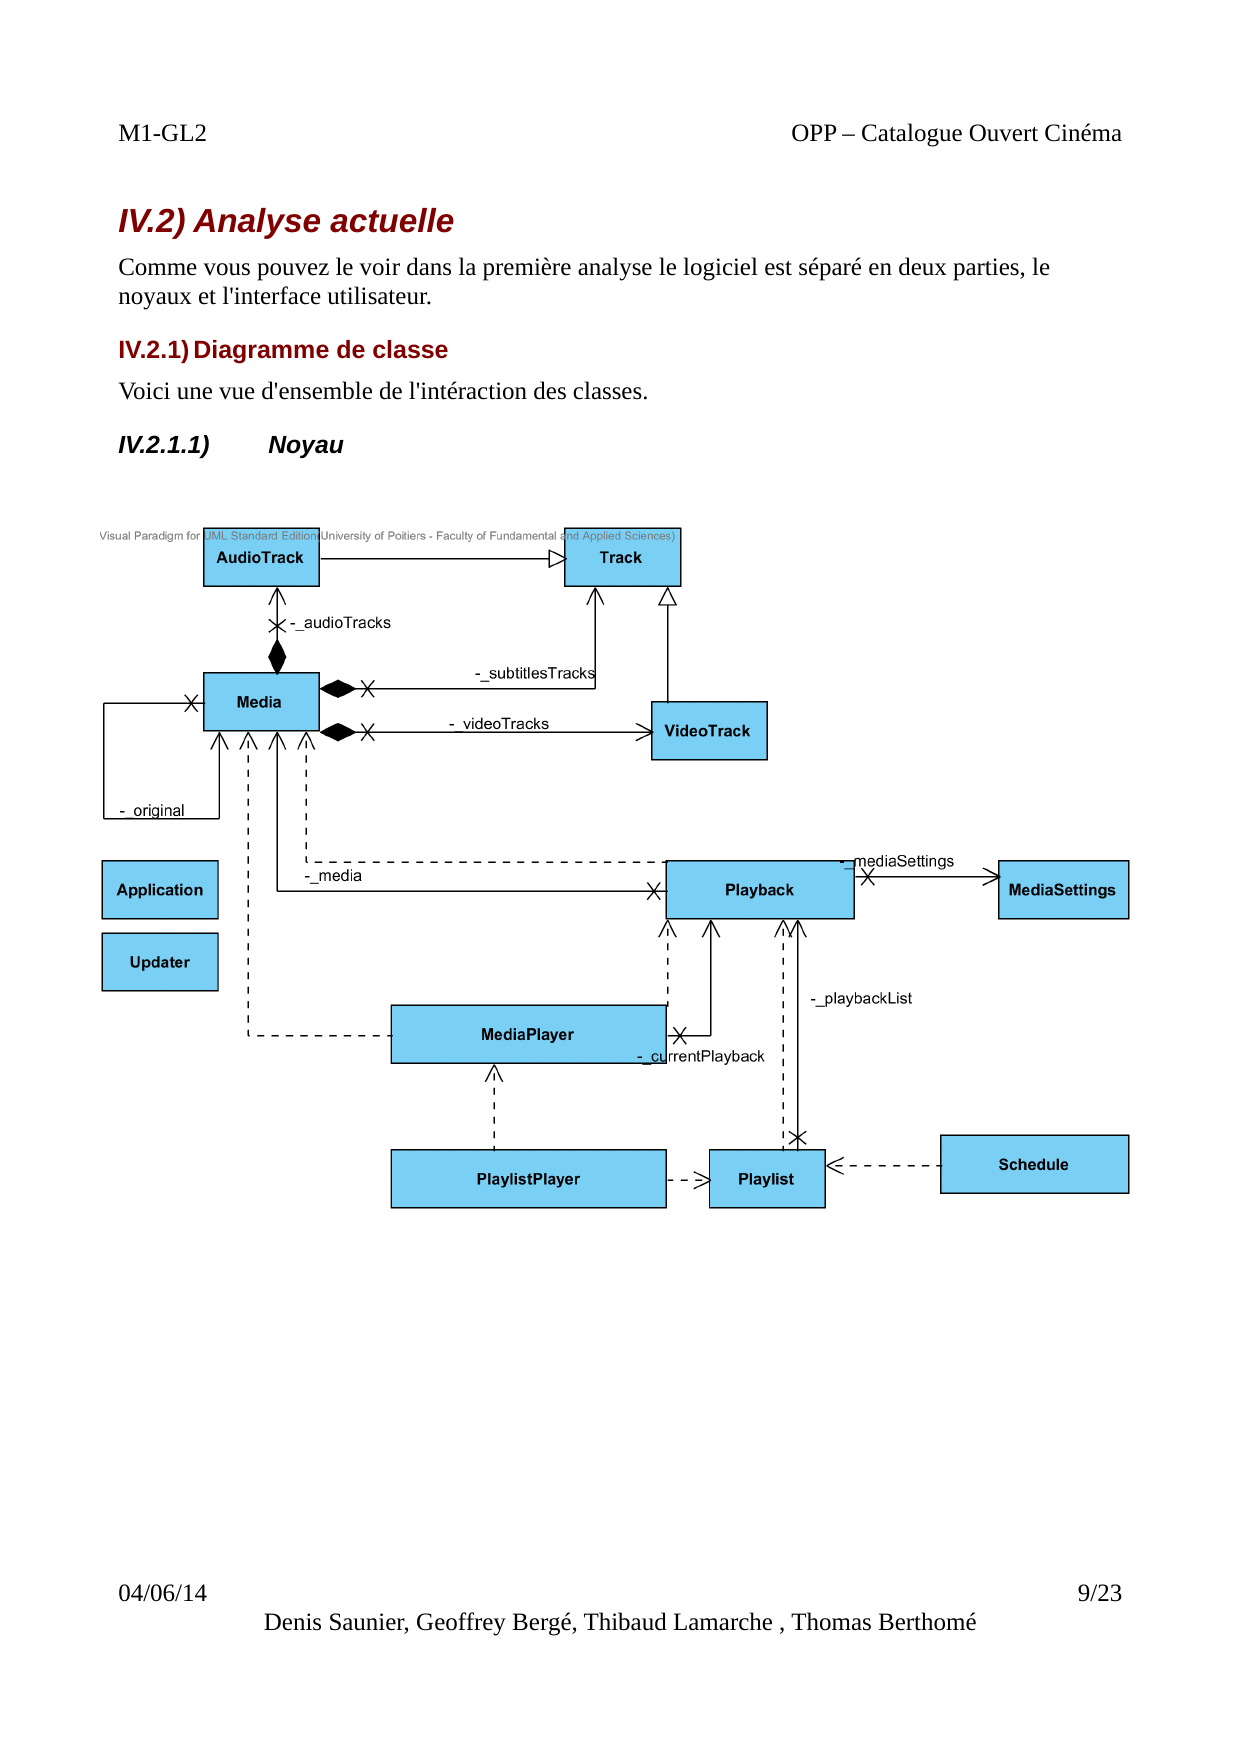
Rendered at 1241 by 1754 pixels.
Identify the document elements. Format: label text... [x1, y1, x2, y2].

picture [100, 525, 1134, 1213]
subtitle Noyau [118, 430, 1122, 458]
text Voici une vue d'ensemble de l'intéraction des classes. [118, 376, 1122, 405]
subtitle Diagramme de classe [118, 335, 1122, 363]
text Comme vous pouvez le voir dans la première analyse le logiciel est séparé en deux parties, le noyaux et l'interface utilisateur. [118, 252, 1122, 310]
subtitle Analyse actuelle [118, 201, 1122, 240]
